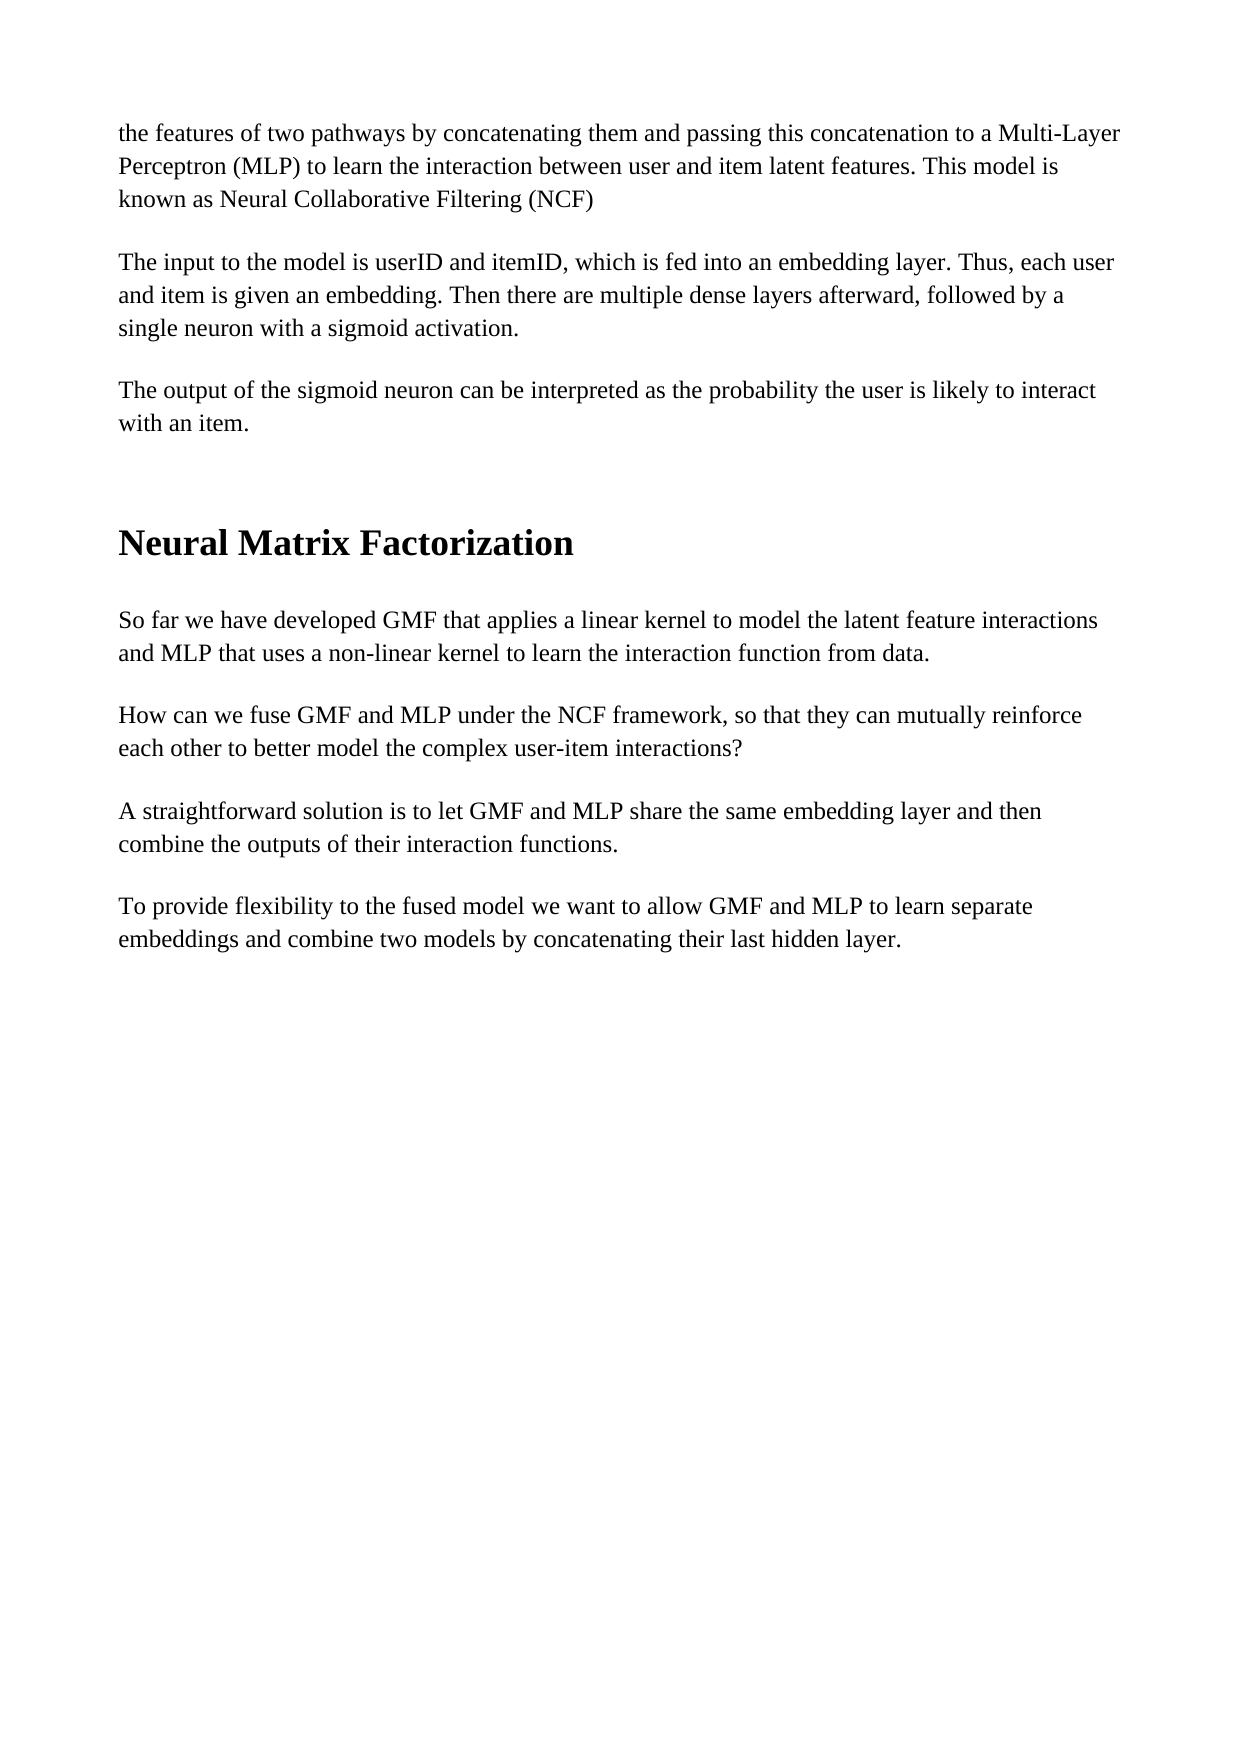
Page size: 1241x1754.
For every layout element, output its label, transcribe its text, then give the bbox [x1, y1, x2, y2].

text How can we fuse GMF and MLP under the NCF framework, so that they can mutually reinforce each other to better model the complex user-item interactions? [118, 700, 1122, 762]
text the features of two pathways by concatenating them and passing this concatenation to a Multi-Layer Perceptron (MLP) to learn the interaction between user and item latent features. This model is known as Neural Collaborative Filtering (NCF) [118, 118, 1122, 213]
text ● Generalized Matrix Factorization: [118, 1044, 1122, 1073]
text Combine the features of the two embeddings by concatenating them. Use a Multi-Layer Perceptron (MLP) to learn the interaction. [118, 1131, 1122, 1188]
text The input to the model is userID and itemID, which is fed into an embedding layer. Thus, each user and item is given an embedding. Then there are multiple dense layers afterward, followed by a single neuron with a sigmoid activation. [118, 247, 1122, 341]
subtitle Neural Matrix Factorization [118, 520, 1122, 563]
text Estimates the interaction through the inner product of the embeddings of user and item. [118, 1073, 1122, 1102]
text we combine GMF and MLP by concatenating their last hidden layer, so that they can mutually reinforce each other and better model the user-item interactions. [118, 1217, 1122, 1278]
text The output of the sigmoid neuron can be interpreted as the probability the user is likely to interact with an item. [118, 375, 1122, 437]
text ● Neural Matrix Factorization [118, 1188, 1122, 1217]
text So far we have developed GMF that applies a linear kernel to model the latent feature interactions and MLP that uses a non-linear kernel to learn the interaction function from data. [118, 605, 1122, 666]
text To provide flexibility to the fused model we want to allow GMF and MLP to learn separate embeddings and combine two models by concatenating their last hidden layer. [118, 891, 1122, 953]
text ● Neural Collaborative Filtering: [118, 1102, 1122, 1131]
text A straightforward solution is to let GMF and MLP share the same embedding layer and then combine the outputs of their interaction functions. [118, 796, 1122, 857]
